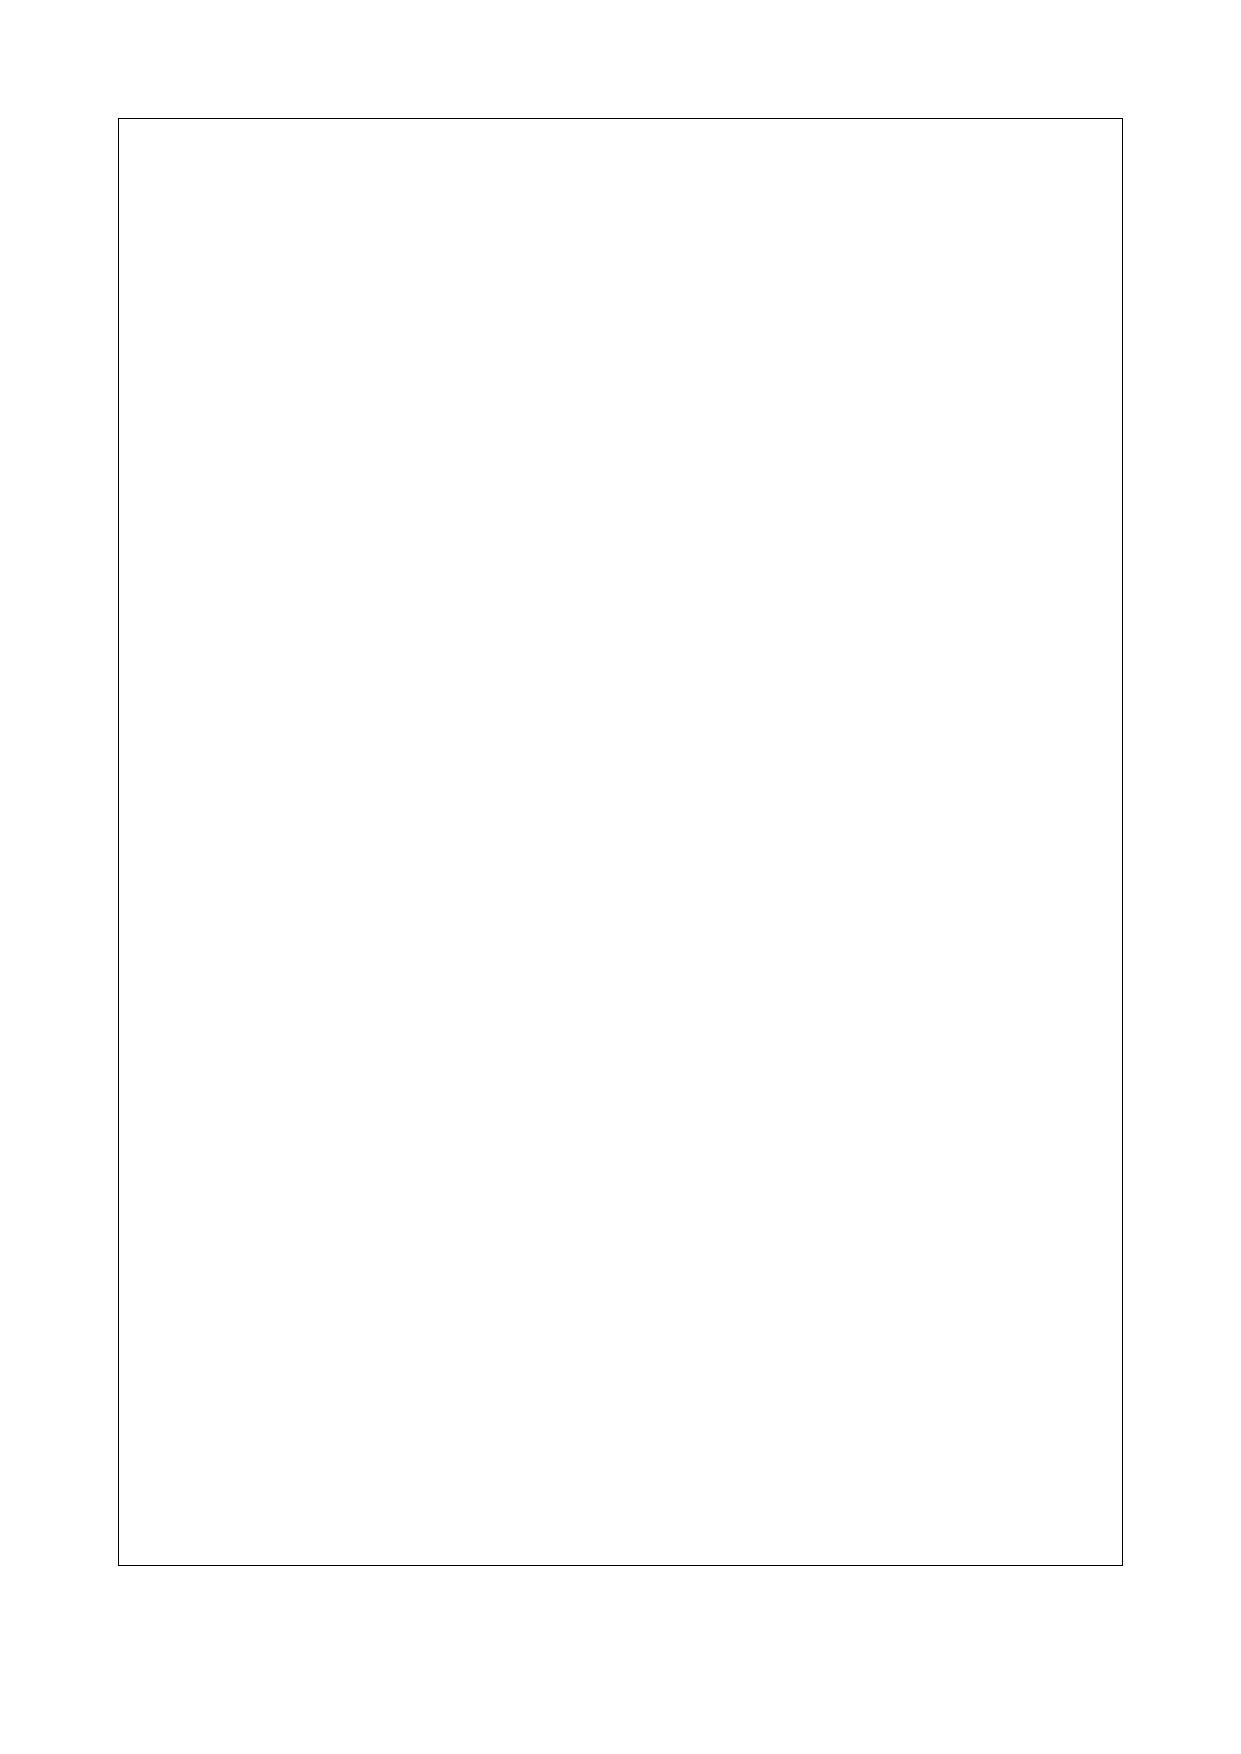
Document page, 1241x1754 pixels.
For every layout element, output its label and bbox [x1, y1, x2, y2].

table_cell [119, 119, 1122, 1565]
